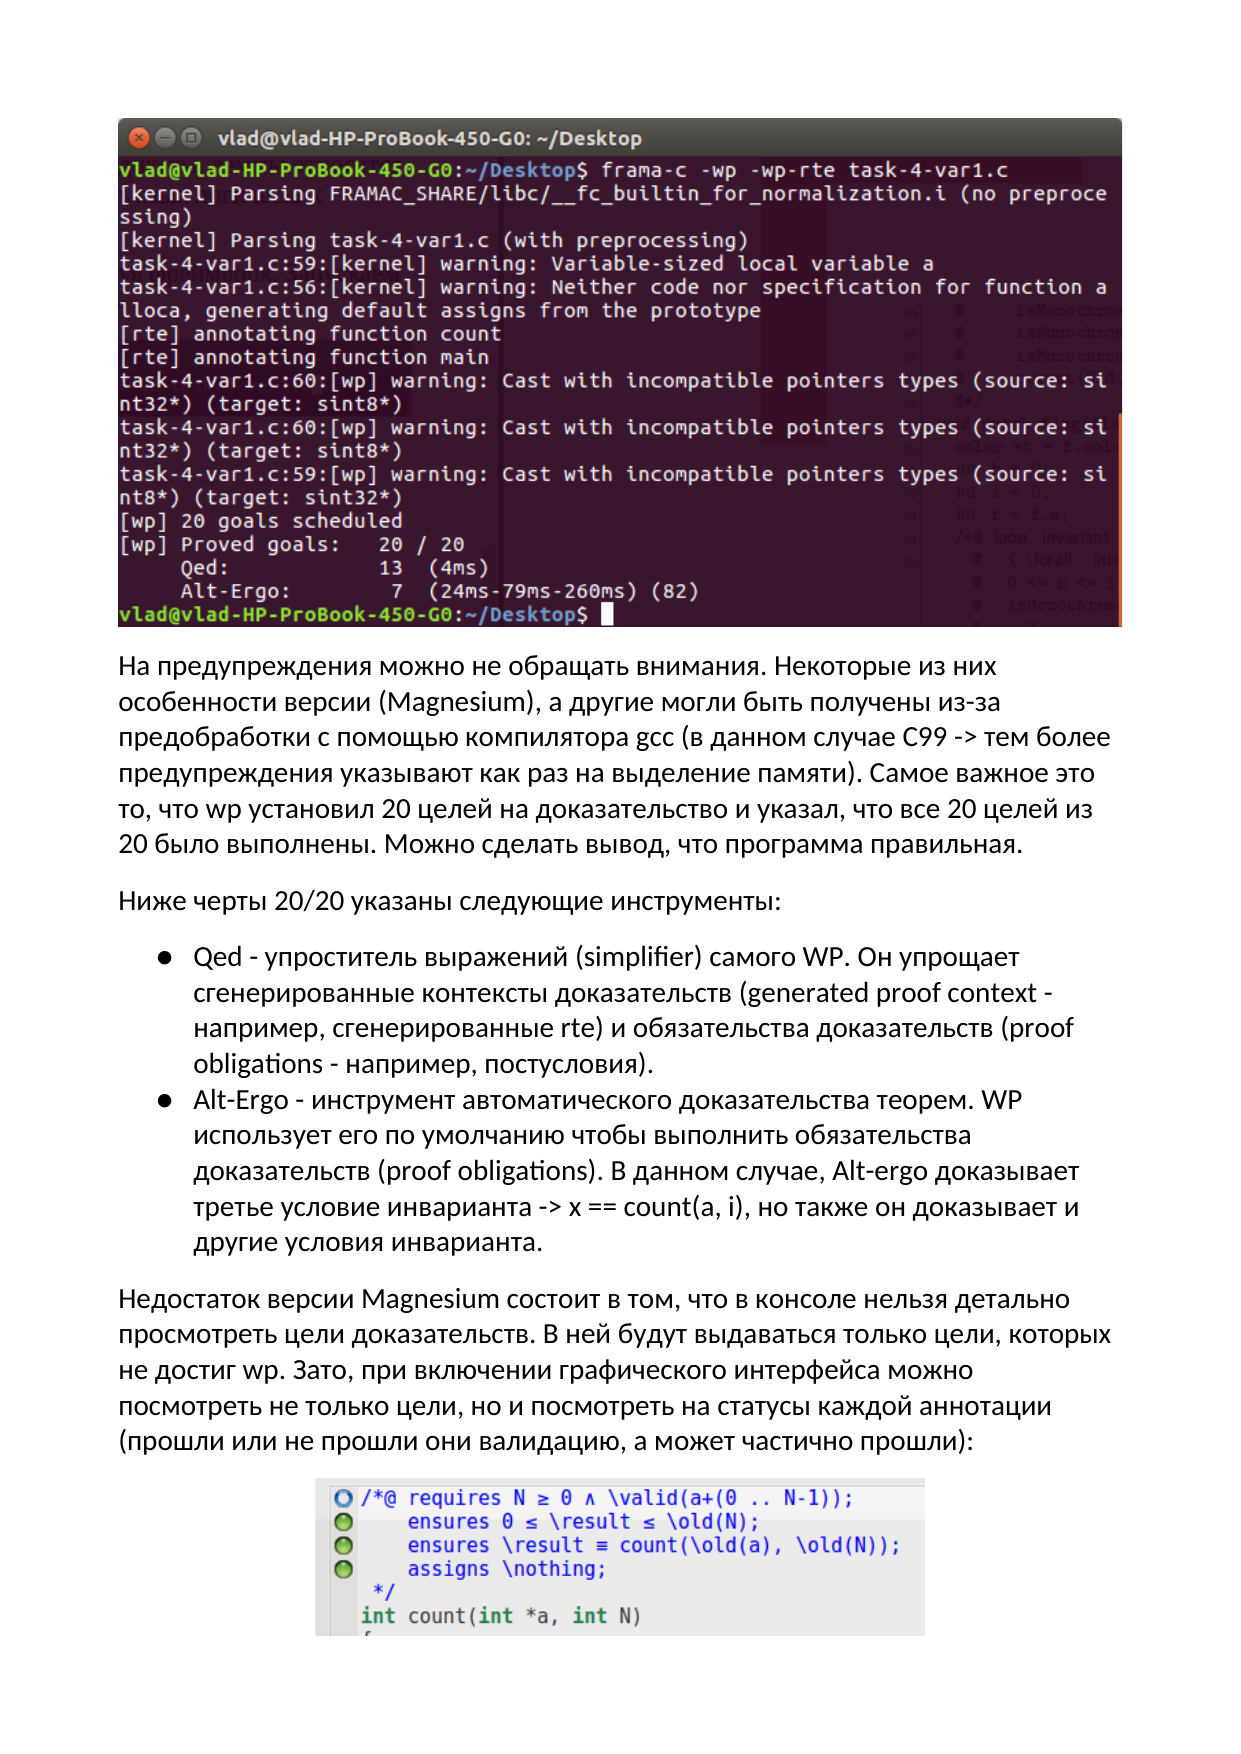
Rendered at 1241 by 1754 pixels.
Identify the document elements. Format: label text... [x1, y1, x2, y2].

picture [315, 1478, 798, 1581]
list Alt-Ergo - инструмент автоматического доказательства теорем. WP использует его по умолчанию чтобы выполнить обязательства доказательств (proof obligations). В данном случае, Alt-ergo доказывает третье условие инварианта -> x == count(a, i), но также он доказывает и другие условия инварианта. [156, 1081, 1122, 1259]
list Qed - упроститель выражений (simplifier) самого WP. Он упрощает сгенерированные контексты доказательств (generated proof context - например, сгенерированные rte) и обязательства доказательств (proof obligations - например, постусловия). [156, 938, 1122, 1081]
text На предупреждения можно не обращать внимания. Некоторые из них особенности версии (Magnesium), а другие могли быть получены из-за предобработки с помощью компилятора gcc (в данном случае C99 -> тем более предупреждения указывают как раз на выделение памяти). Самое важное это то, что wp установил 20 целей на доказательство и указал, что все 20 целей из 20 было выполнены. Можно сделать вывод, что программа правильная. [118, 647, 1122, 861]
text Недостаток версии Magnesium состоит в том, что в консоле нельзя детально просмотреть цели доказательств. В ней будут выдаваться только цели, которых не достиг wp. Зато, при включении графического интерфейса можно посмотреть не только цели, но и посмотреть на статусы каждой аннотации (прошли или не прошли они валидацию, а может частично прошли): [118, 1280, 1122, 1458]
text Ниже черты 20/20 указаны следующие инструменты: [118, 882, 1122, 917]
picture [118, 118, 1123, 627]
